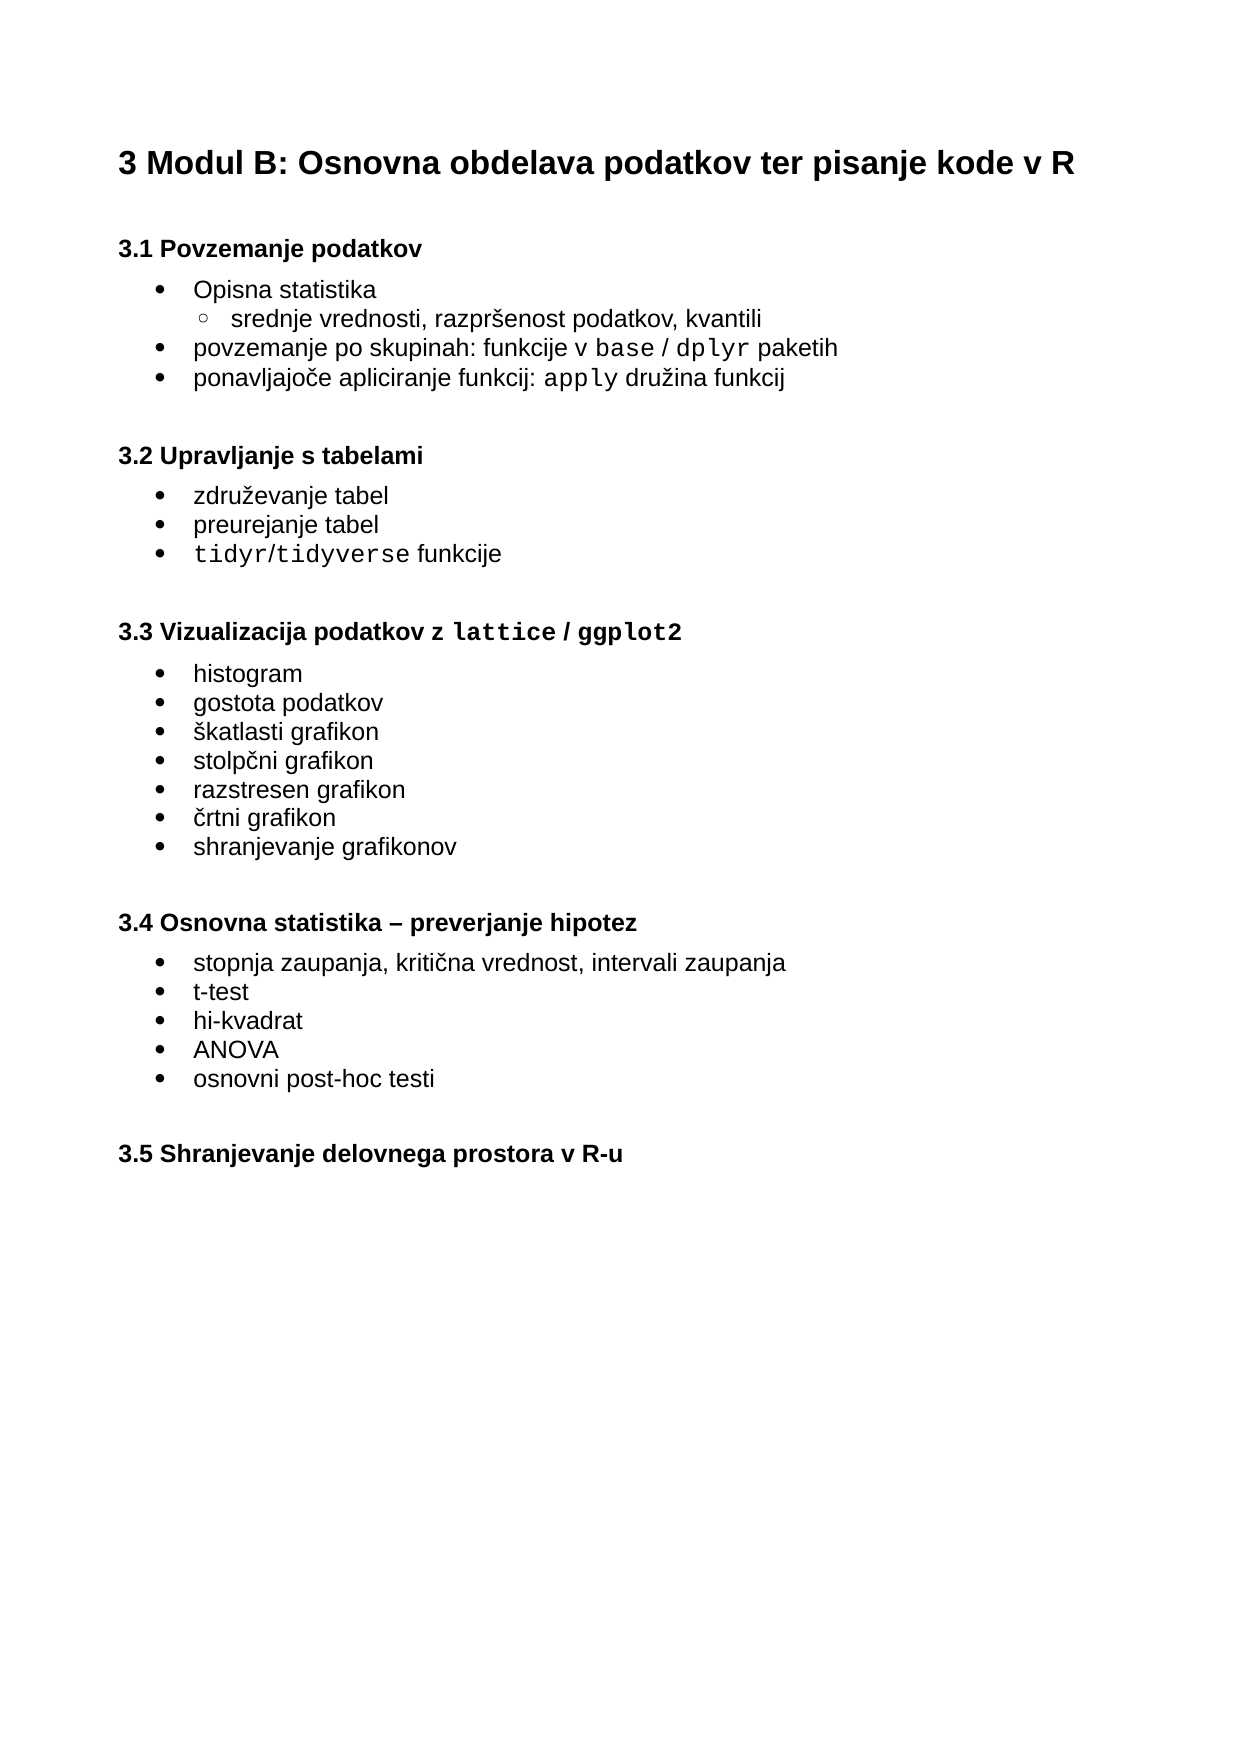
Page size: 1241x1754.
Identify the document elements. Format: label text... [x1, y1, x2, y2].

subtitle 3.1 Povzemanje podatkov [118, 234, 1122, 263]
list škatlasti grafikon [156, 717, 1122, 746]
list shranjevanje grafikonov [156, 832, 1122, 861]
list t-test [156, 977, 1122, 1006]
list srednje vrednosti, razpršenost podatkov, kvantili [193, 304, 1122, 332]
list povzemanje po skupinah: funkcije v base / dplyr paketih [156, 332, 1122, 363]
subtitle 3.2 Upravljanje s tabelami [118, 441, 1122, 469]
subtitle 3 Modul B: Osnovna obdelava podatkov ter pisanje kode v R [118, 143, 1122, 182]
list Opisna statistika [156, 275, 1122, 304]
list osnovni post-hoc testi [156, 1063, 1122, 1092]
list stopnja zaupanja, kritična vrednost, intervali zaupanja [156, 948, 1122, 977]
list združevanje tabel [156, 481, 1122, 510]
list razstresen grafikon [156, 774, 1122, 803]
list hi-kvadrat [156, 1006, 1122, 1035]
list gostota podatkov [156, 688, 1122, 717]
list histogram [156, 659, 1122, 688]
subtitle 3.4 Osnovna statistika – preverjanje hipotez [118, 908, 1122, 936]
list ANOVA [156, 1035, 1122, 1063]
subtitle 3.5 Shranjevanje delovnega prostora v R-u [118, 1139, 1122, 1168]
list stolpčni grafikon [156, 746, 1122, 774]
list ponavljajoče apliciranje funkcij: apply družina funkcij [156, 363, 1122, 394]
list tidyr/tidyverse funkcije [156, 539, 1122, 570]
subtitle 3.3 Vizualizacija podatkov z lattice / ggplot2 [118, 616, 1122, 647]
list preurejanje tabel [156, 510, 1122, 539]
list črtni grafikon [156, 803, 1122, 832]
